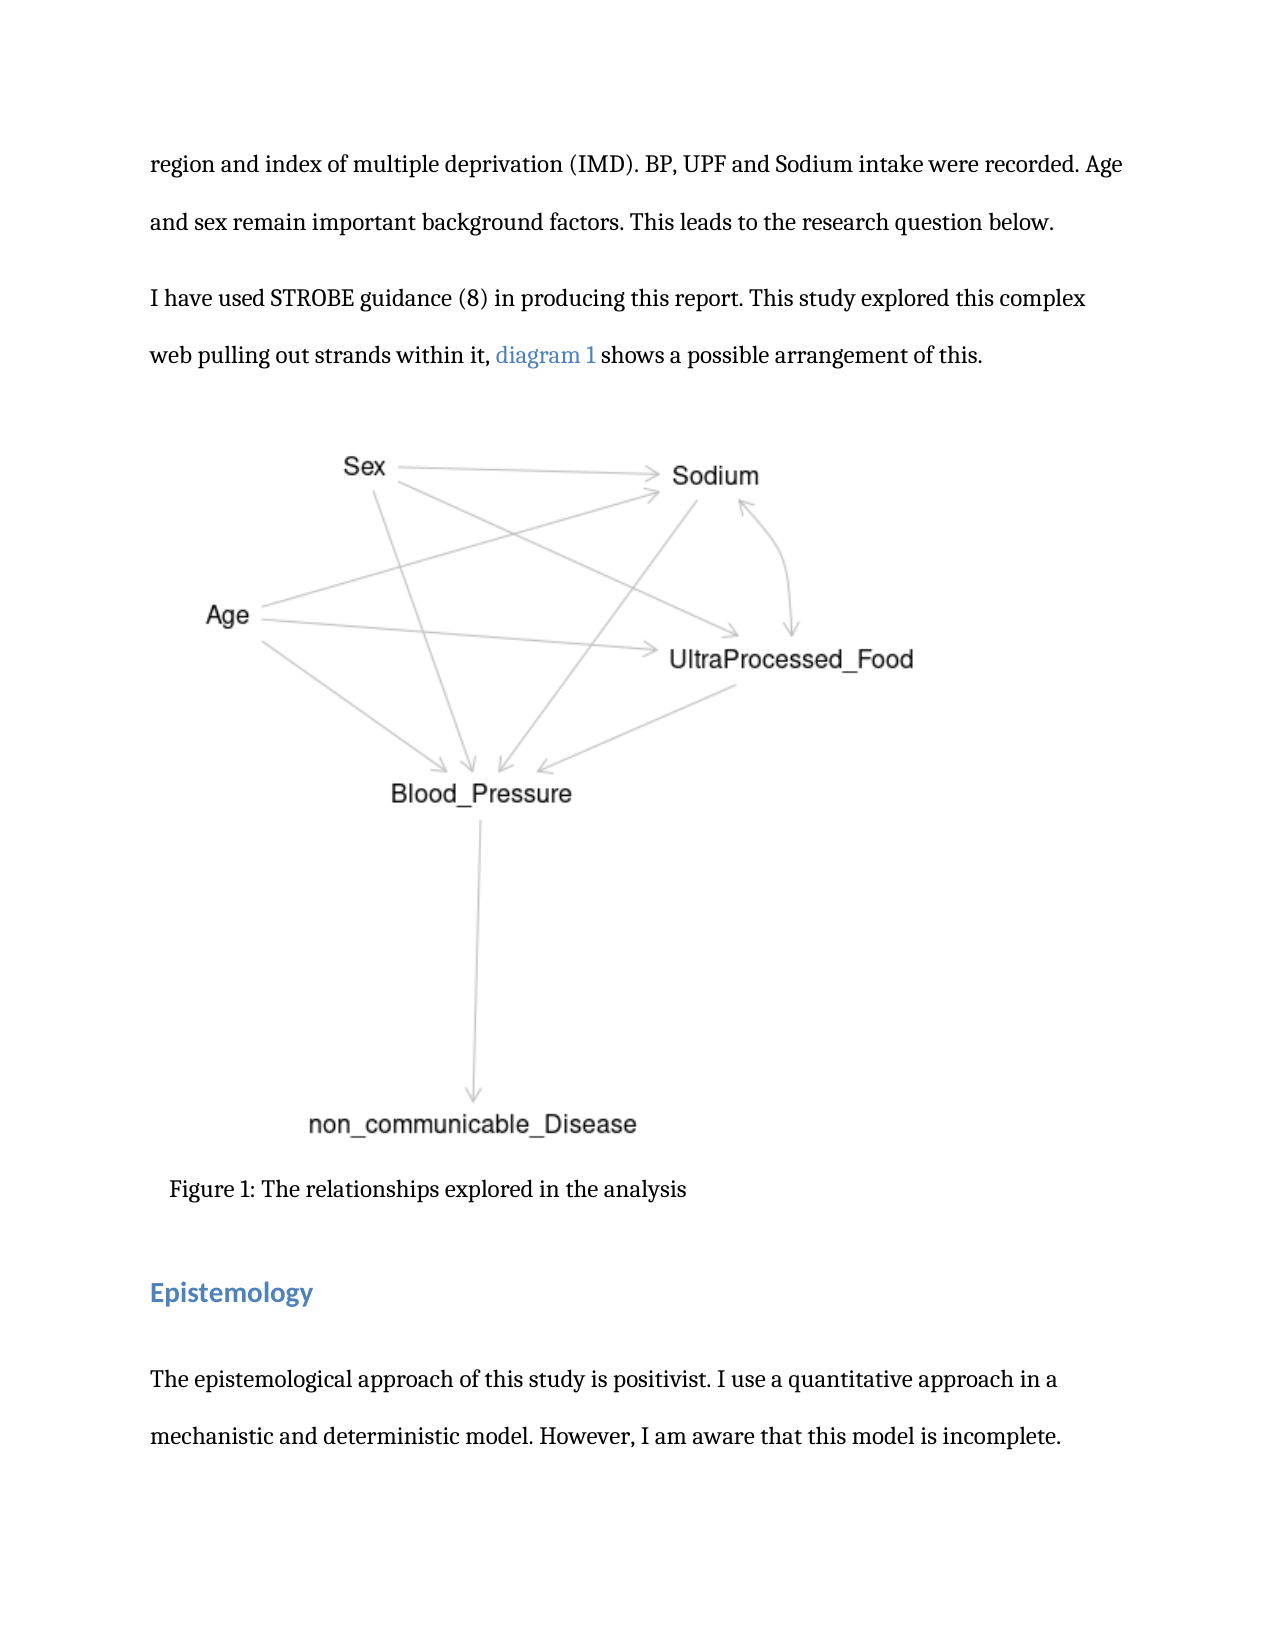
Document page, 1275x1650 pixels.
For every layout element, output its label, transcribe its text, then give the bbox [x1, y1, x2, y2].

text region and index of multiple deprivation (IMD). BP, UPF and Sodium intake were recorded. Age and sex remain important background factors. This leads to the research question below. [150, 150, 1125, 236]
text The epistemological approach of this study is positivist. I use a quantitative approach in a mechanistic and deterministic model. However, I am aware that this model is incomplete. [150, 1364, 1125, 1451]
subtitle Epistemology [150, 1274, 1125, 1310]
text Figure 1: The relationships explored in the analysis [169, 1176, 927, 1204]
picture [168, 417, 927, 1176]
text I have used STROBE guidance (8) in producing this report. This study explored this complex web pulling out strands within it, diagram 1 shows a possible arrangement of this. [150, 284, 1125, 370]
